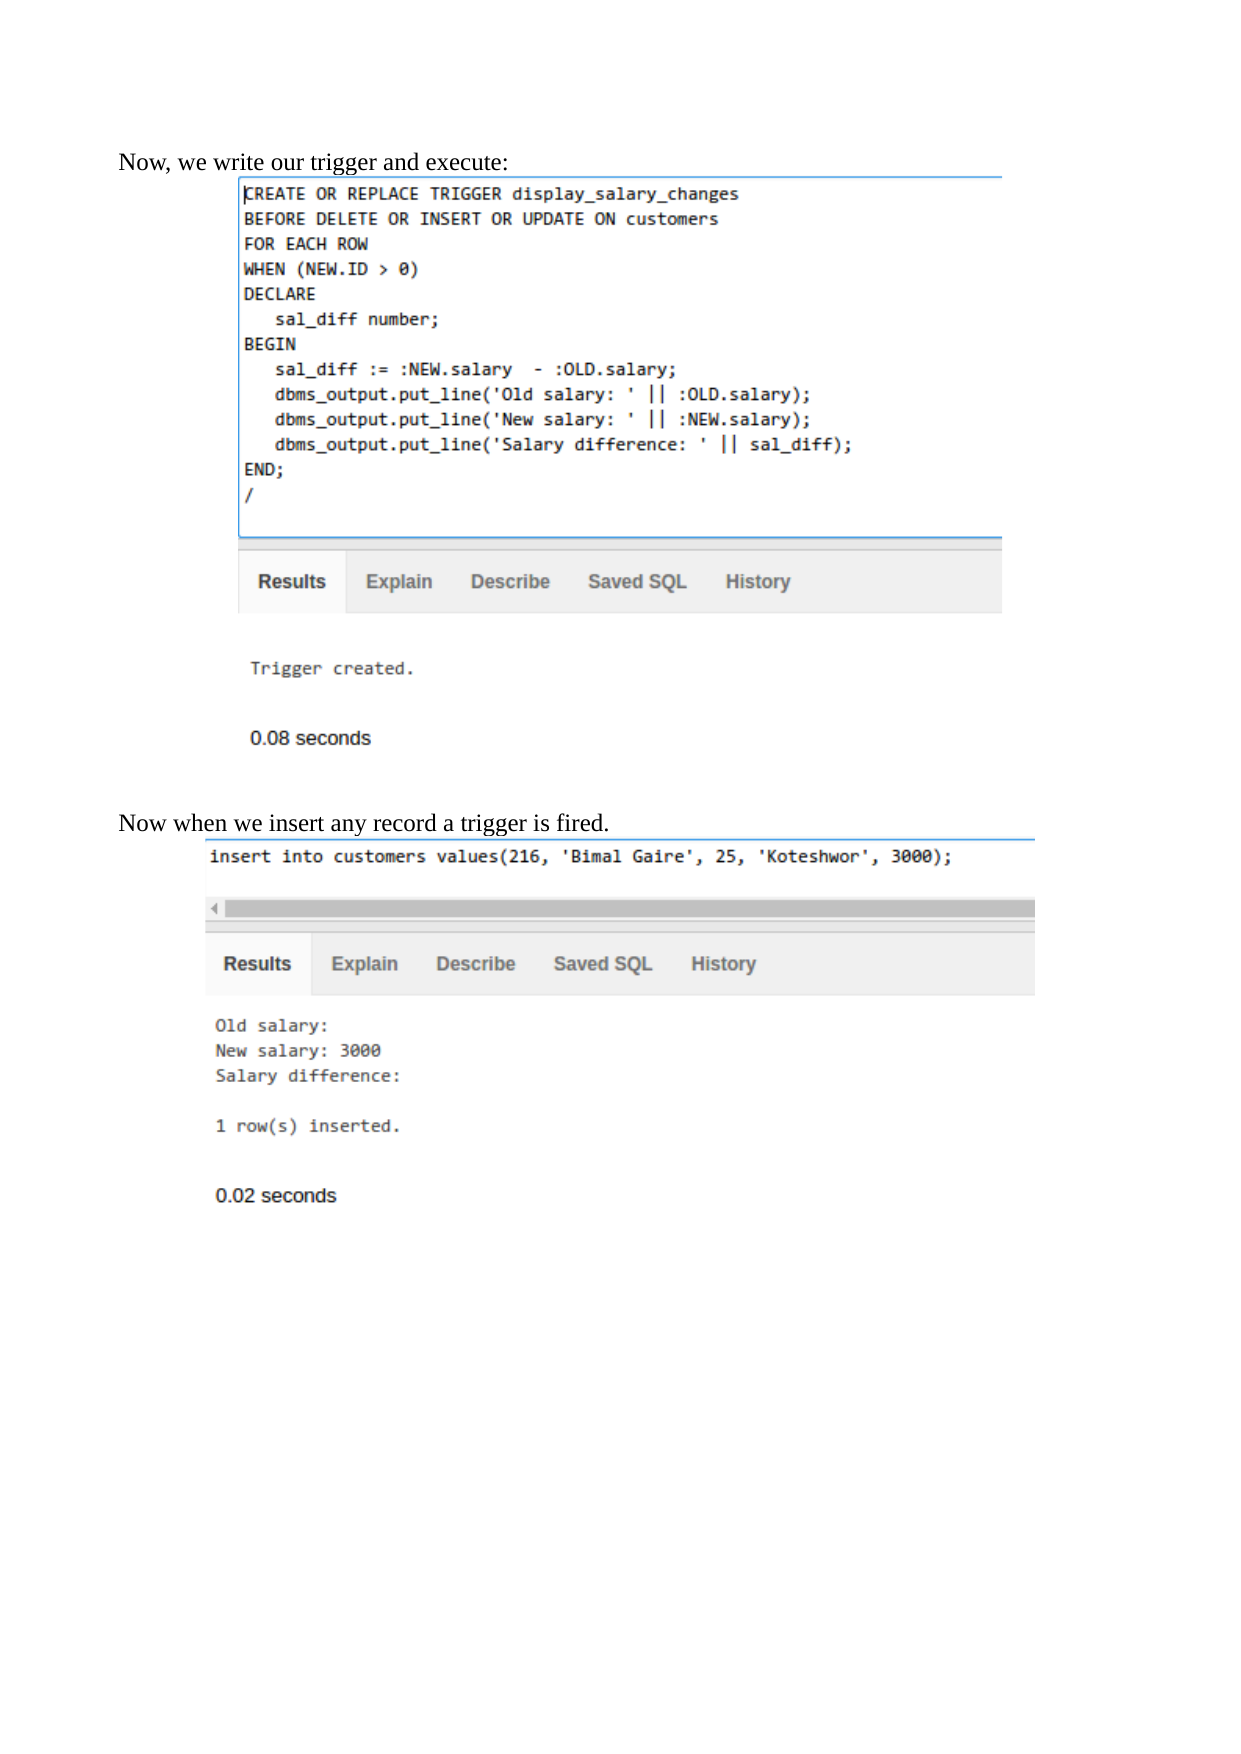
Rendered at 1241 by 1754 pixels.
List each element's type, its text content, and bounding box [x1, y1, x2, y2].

picture [238, 175, 1003, 789]
text Now when we insert any record a trigger is fired. [118, 808, 1122, 837]
picture [205, 836, 1035, 1234]
text Now, we write our trigger and execute: [118, 147, 1122, 176]
